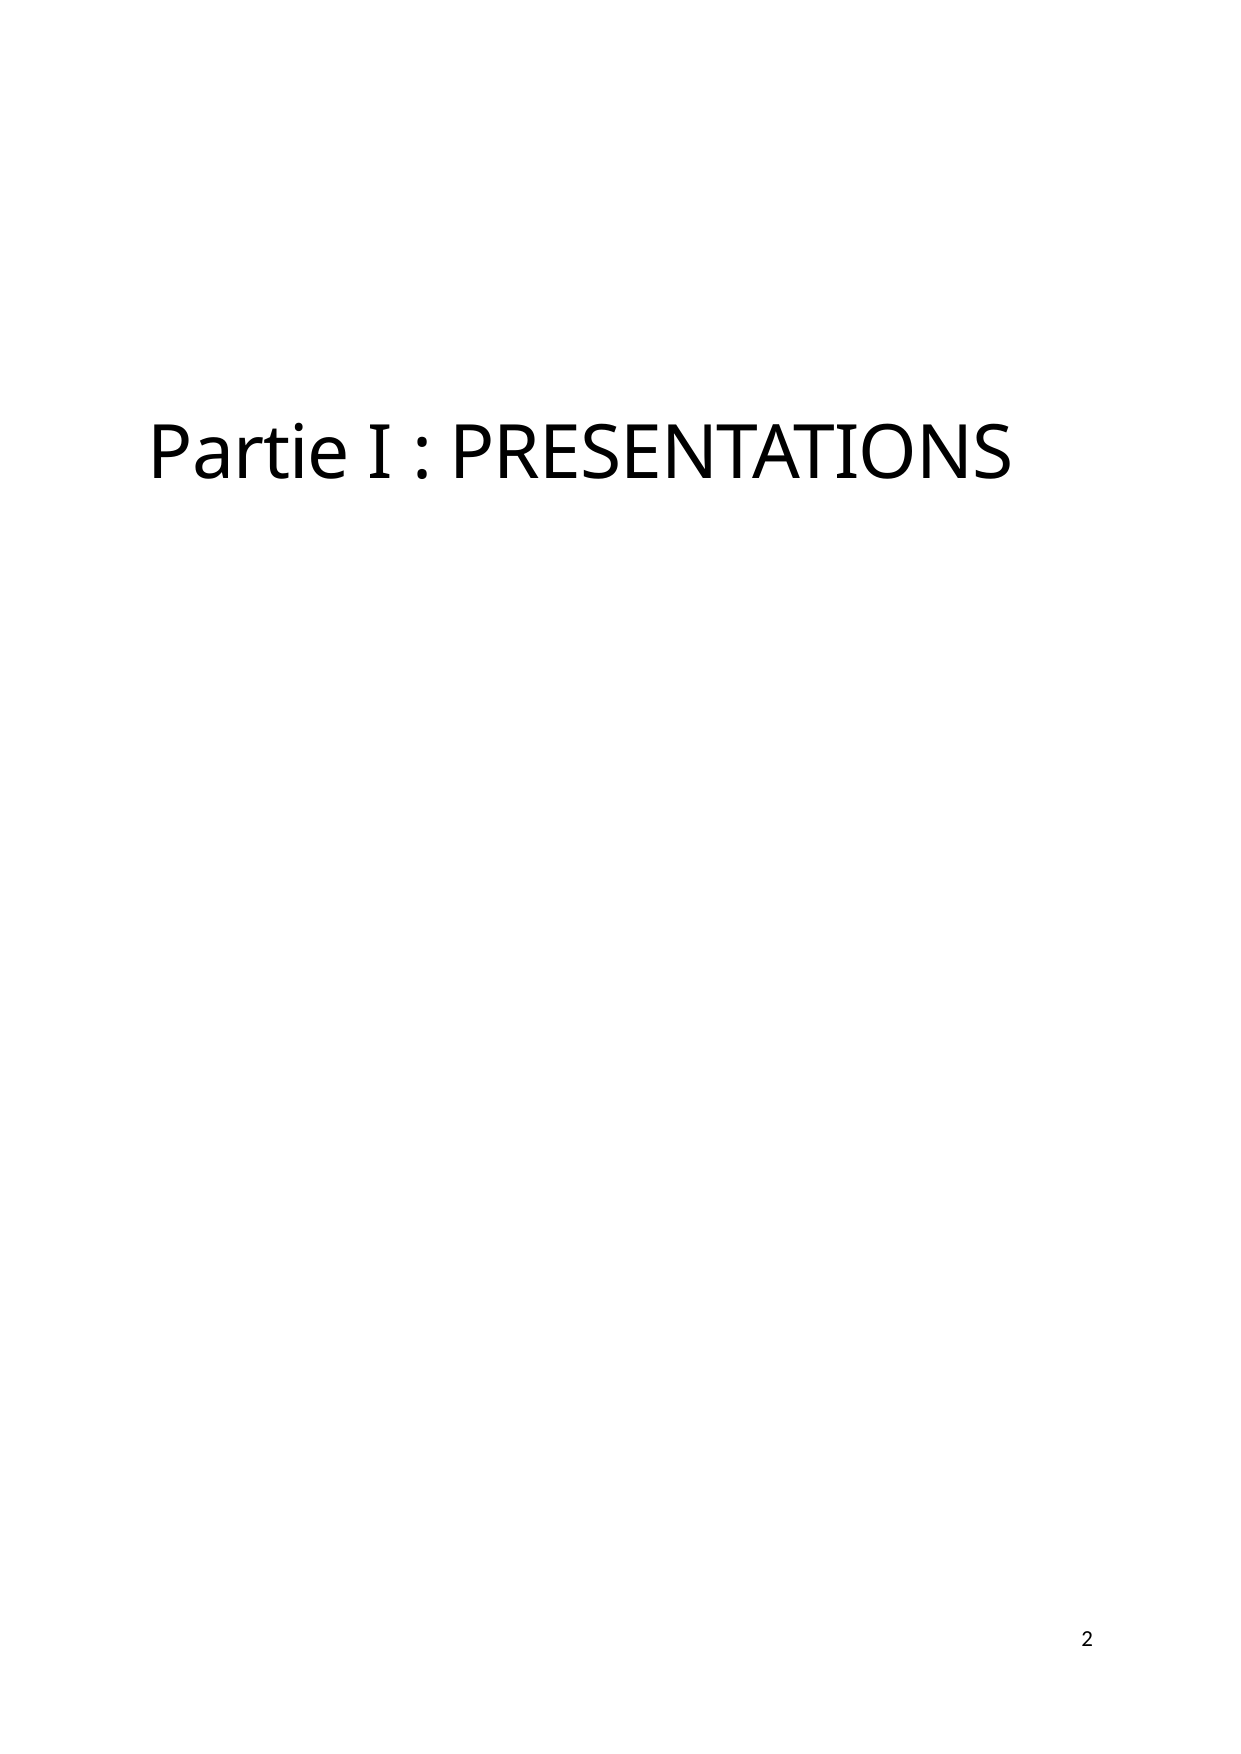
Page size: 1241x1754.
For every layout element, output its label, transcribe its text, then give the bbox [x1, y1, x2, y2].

subtitle Partie I : PRESENTATIONS [148, 398, 1093, 501]
